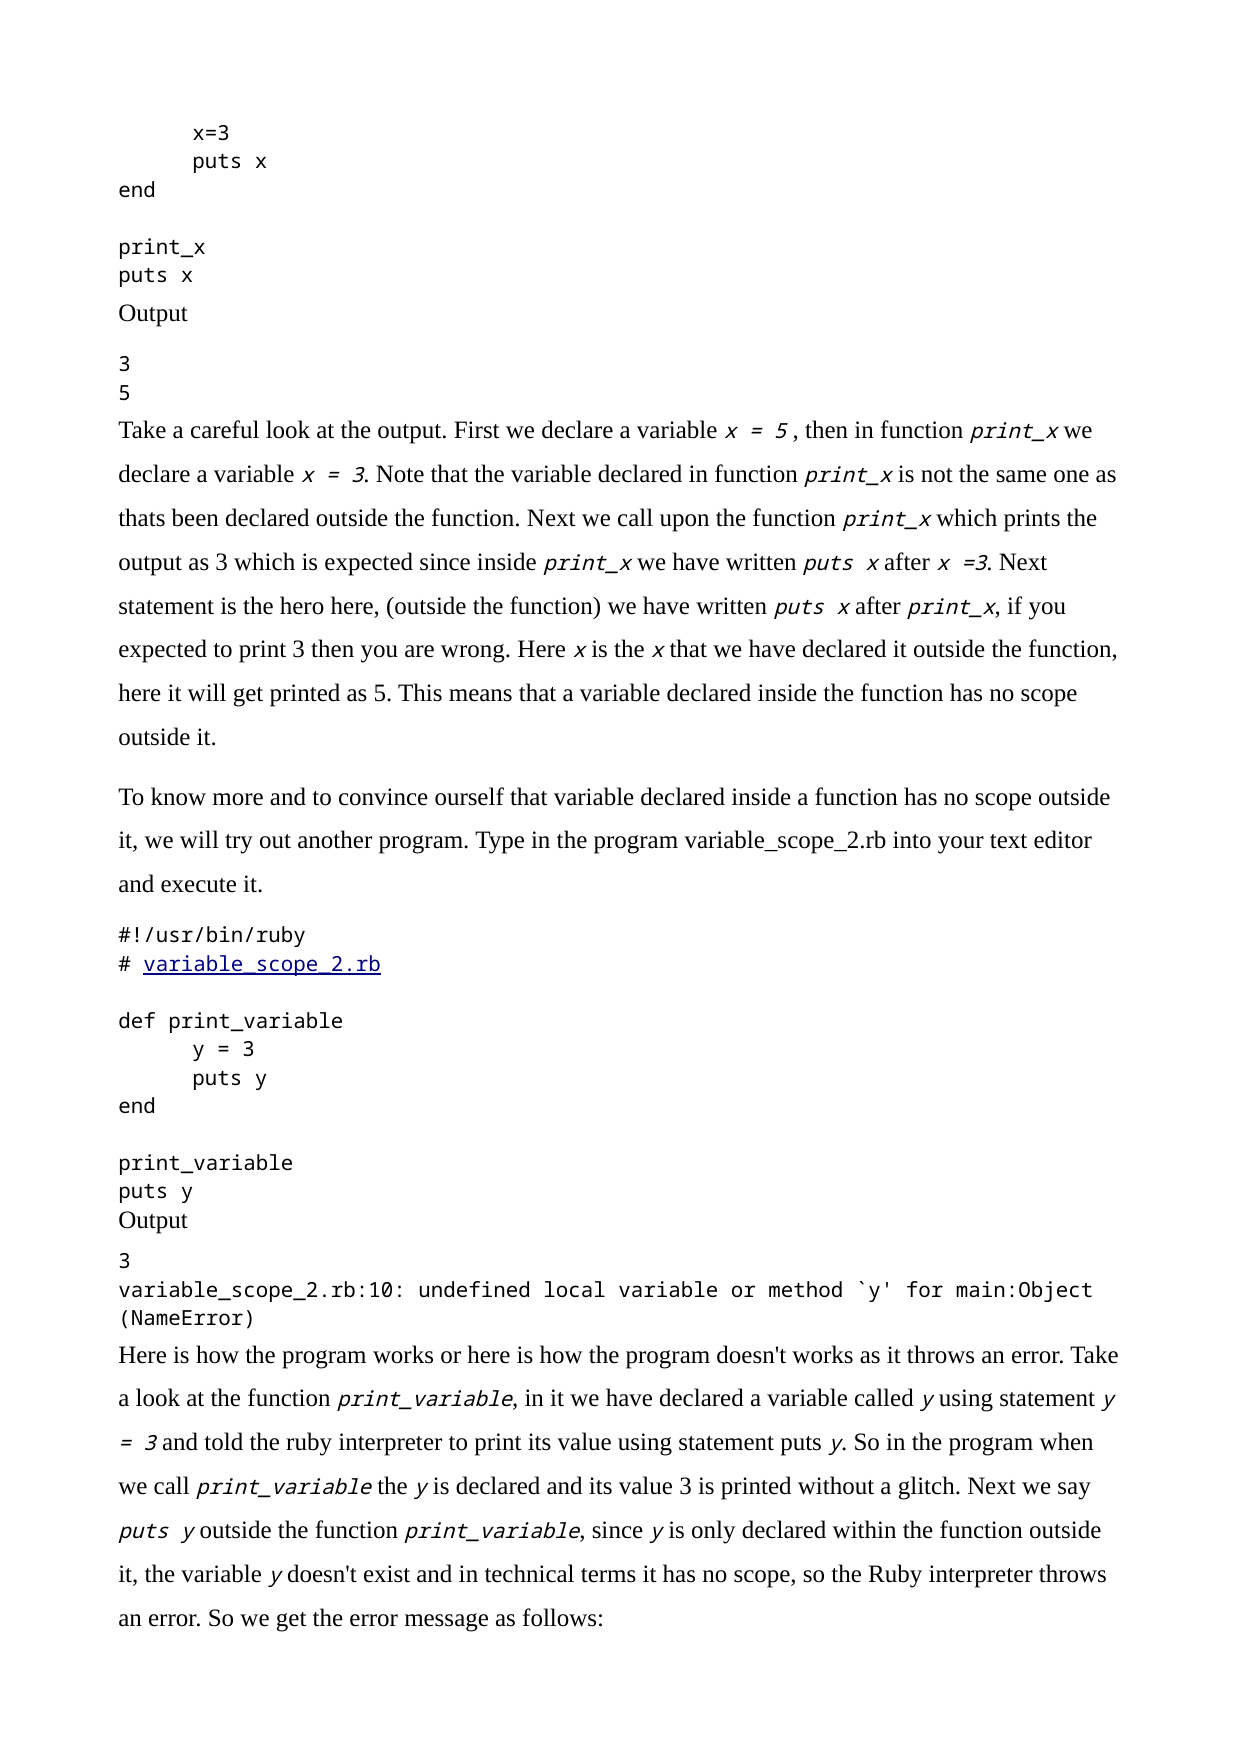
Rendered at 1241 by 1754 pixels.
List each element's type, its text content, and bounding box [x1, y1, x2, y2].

text 3 [118, 1246, 1122, 1275]
text puts y [118, 1177, 1122, 1205]
text print_variable [118, 1148, 1122, 1177]
text variable_scope_2.rb:10: undefined local variable or method `y' for main:Object (NameError) [118, 1275, 1122, 1332]
text def print_variable [118, 1006, 1122, 1034]
text puts x [118, 260, 1122, 289]
text puts y [118, 1063, 1122, 1091]
text Take a careful look at the output. First we declare a variable x = 5 , then in function print_x we declare a variable x = 3. Note that the variable declared in function print_x is not the same one as thats been declared outside the function. Next we call upon the function print_x which prints the output as 3 which is expected since inside print_x we have written puts x after x =3. Next statement is the hero here, (outside the function) we have written puts x after print_x, if you expected to print 3 then you are wrong. Here x is the x that we have declared it outside the function, here it will get printed as 5. This means that a variable declared inside the function has no scope outside it. [118, 415, 1122, 750]
text Output [118, 1205, 1122, 1234]
text Here is how the program works or here is how the program doesn't works as it throws an error. Take a look at the function print_variable, in it we have declared a variable called y using statement y = 3 and told the ruby interpreter to print its value using statement puts y. So in the program when we call print_variable the y is declared and its value 3 is printed without a glitch. Next we say puts y outside the function print_variable, since y is only declared within the function outside it, the variable y doesn't exist and in technical terms it has no scope, so the Ruby interpreter throws an error. So we get the error message as follows: [118, 1340, 1122, 1632]
text x=3 [118, 118, 1122, 147]
text 3 [118, 349, 1122, 378]
text 5 [118, 378, 1122, 406]
text end [118, 175, 1122, 203]
text Output [118, 298, 1122, 326]
text print_x [118, 232, 1122, 260]
text To know more and to convince ourself that variable declared inside a function has no scope outside it, we will try out another program. Type in the program variable_scope_2.rb into your text editor and execute it. [118, 782, 1122, 897]
text # variable_scope_2.rb [118, 949, 1122, 977]
text #!/usr/bin/ruby [118, 921, 1122, 949]
text puts x [118, 147, 1122, 175]
text y = 3 [118, 1034, 1122, 1063]
text end [118, 1091, 1122, 1120]
